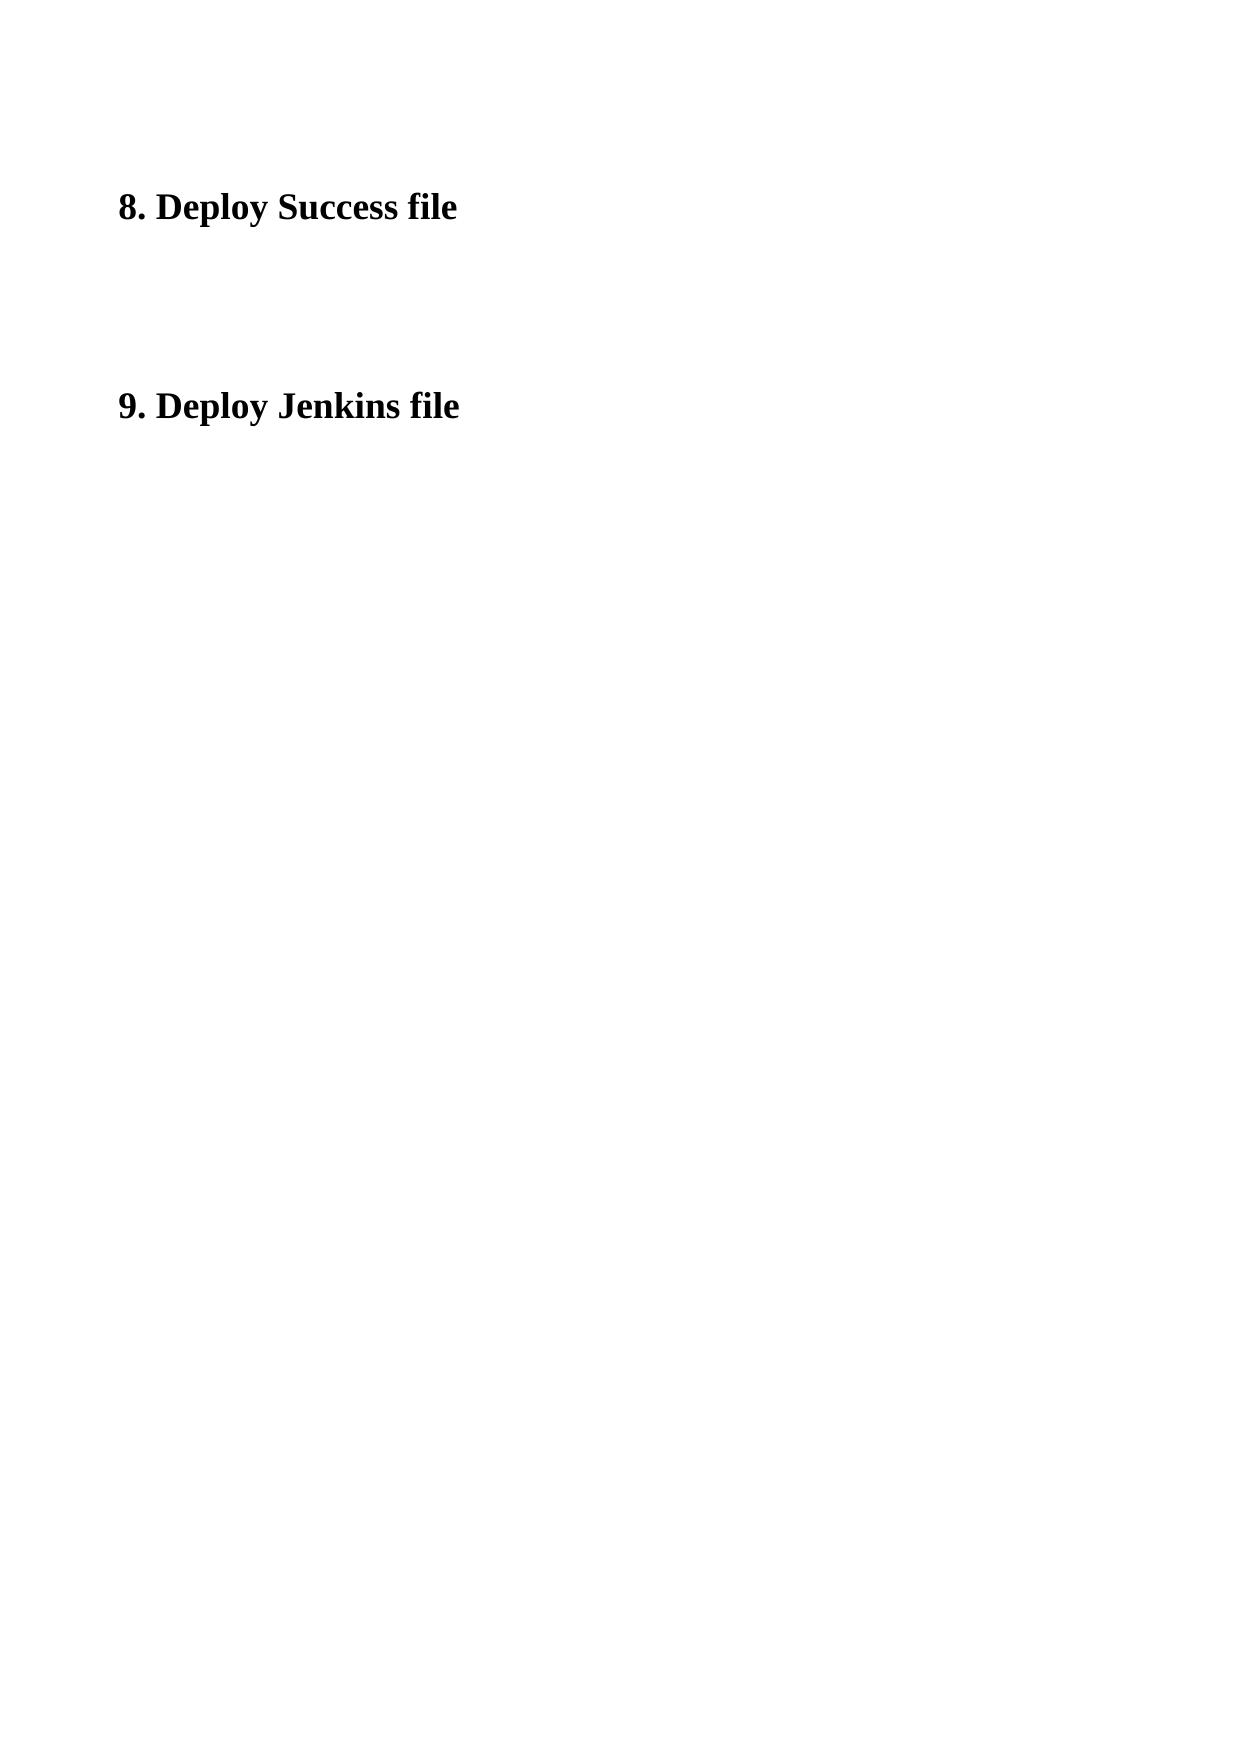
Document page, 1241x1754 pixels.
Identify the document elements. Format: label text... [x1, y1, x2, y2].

text 8. Deploy Success file [118, 184, 1122, 227]
text 9. Deploy Jenkins file [118, 383, 1122, 426]
